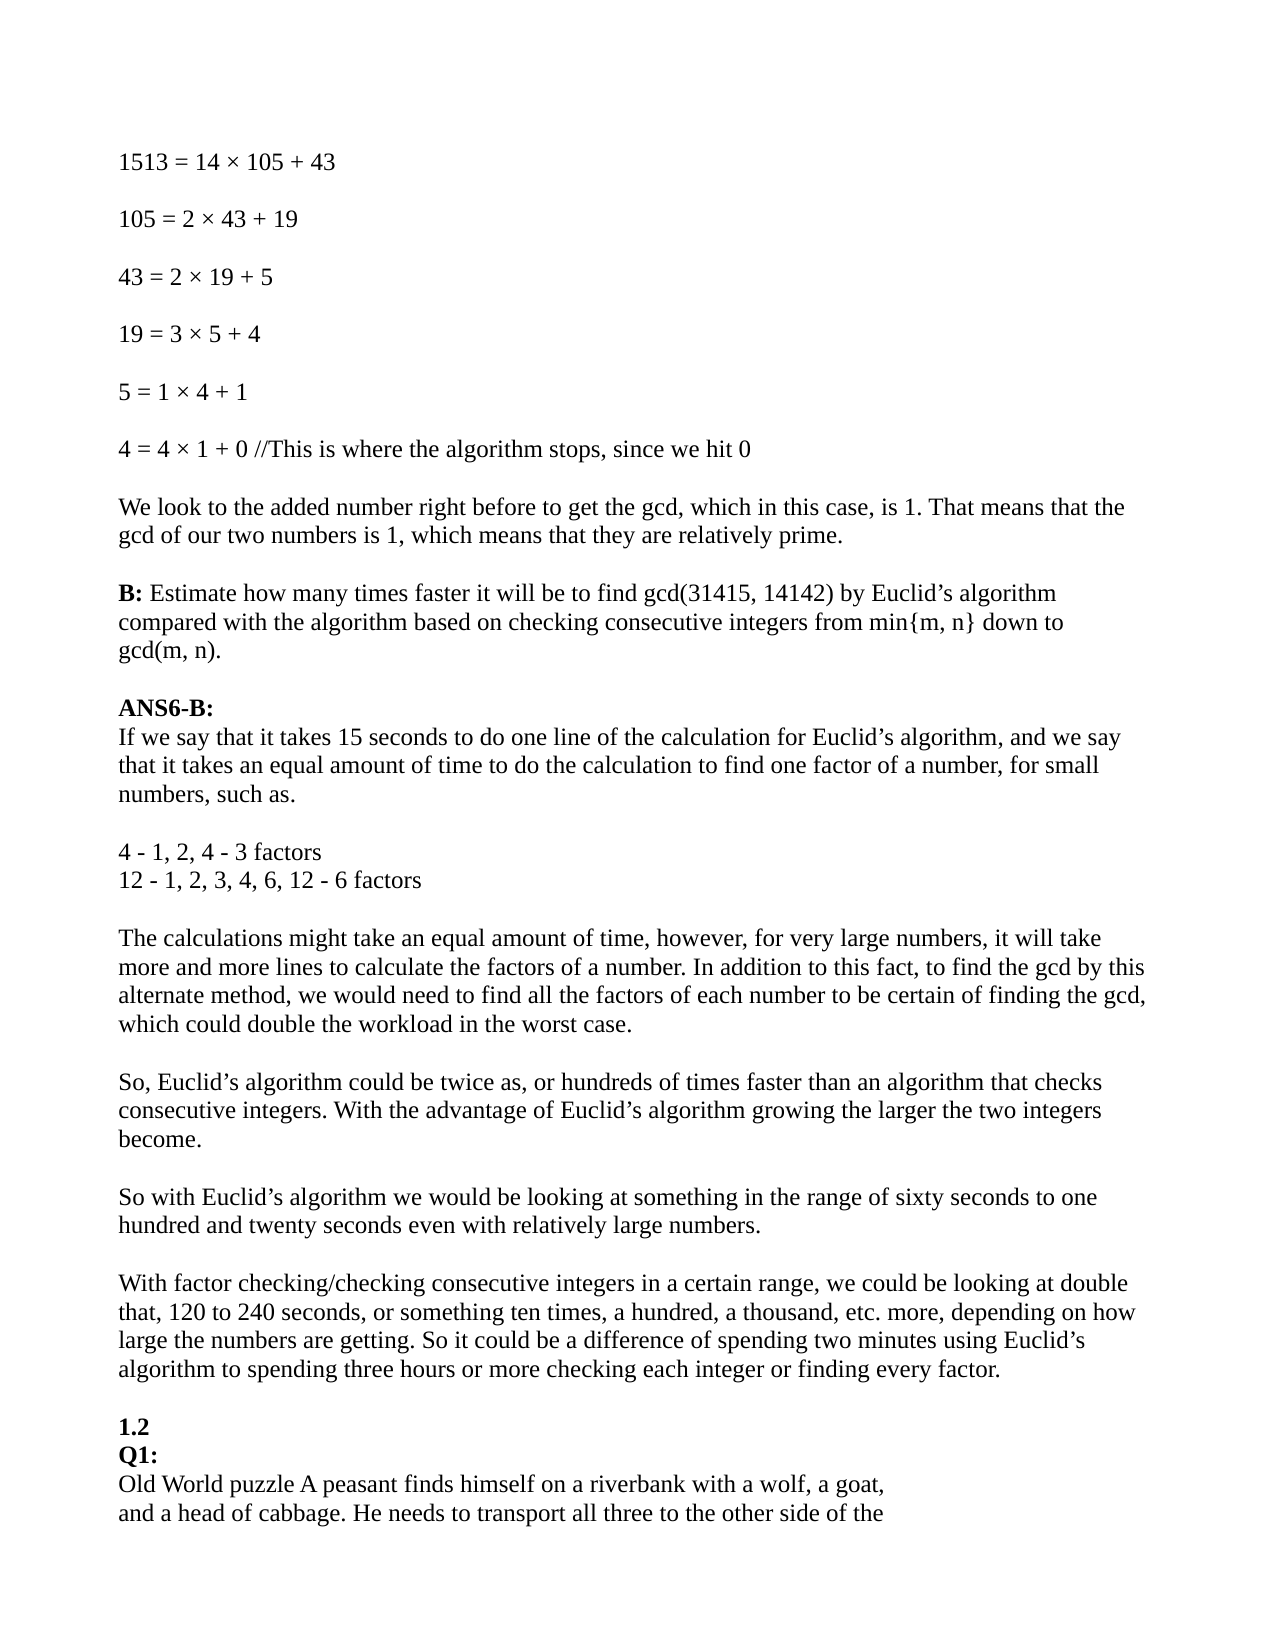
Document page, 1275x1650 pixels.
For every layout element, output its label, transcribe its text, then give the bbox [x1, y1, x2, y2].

text With factor checking/checking consecutive integers in a certain range, we could be looking at double that, 120 to 240 seconds, or something ten times, a hundred, a thousand, etc. more, depending on how large the numbers are getting. So it could be a difference of spending two minutes using Euclid’s algorithm to spending three hours or more checking each integer or finding every factor. [118, 1268, 1157, 1383]
text 1513 = 14 × 105 + 43 [118, 147, 1157, 176]
text 12 - 1, 2, 3, 4, 6, 12 - 6 factors [118, 866, 1157, 894]
text B: Estimate how many times faster it will be to find gcd(31415, 14142) by Euclid’s algorithm compared with the algorithm based on checking consecutive integers from min{m, n} down to gcd(m, n). [118, 578, 1157, 664]
text So with Euclid’s algorithm we would be looking at something in the range of sixty seconds to one hundred and twenty seconds even with relatively large numbers. [118, 1182, 1157, 1239]
text and a head of cabbage. He needs to transport all three to the other side of the [118, 1498, 1157, 1527]
text If we say that it takes 15 seconds to do one line of the calculation for Euclid’s algorithm, and we say that it takes an equal amount of time to do the calculation to find one factor of a number, for small numbers, such as. [118, 722, 1157, 808]
text 105 = 2 × 43 + 19 [118, 204, 1157, 233]
text ANS6-B: [118, 693, 1157, 722]
text So, Euclid’s algorithm could be twice as, or hundreds of times faster than an algorithm that checks consecutive integers. With the advantage of Euclid’s algorithm growing the larger the two integers become. [118, 1067, 1157, 1153]
text 43 = 2 × 19 + 5 [118, 262, 1157, 291]
text Q1: [118, 1441, 1157, 1469]
text 1.2 [118, 1412, 1157, 1441]
text Old World puzzle A peasant finds himself on a riverbank with a wolf, a goat, [118, 1469, 1157, 1498]
text 4 = 4 × 1 + 0 //This is where the algorithm stops, since we hit 0 [118, 434, 1157, 463]
text 5 = 1 × 4 + 1 [118, 377, 1157, 406]
text 4 - 1, 2, 4 - 3 factors [118, 808, 1157, 866]
text The calculations might take an equal amount of time, however, for very large numbers, it will take more and more lines to calculate the factors of a number. In addition to this fact, to find the gcd by this alternate method, we would need to find all the factors of each number to be certain of finding the gcd, which could double the workload in the worst case. [118, 923, 1157, 1038]
text 19 = 3 × 5 + 4 [118, 319, 1157, 348]
text We look to the added number right before to get the gcd, which in this case, is 1. That means that the gcd of our two numbers is 1, which means that they are relatively prime. [118, 492, 1157, 549]
